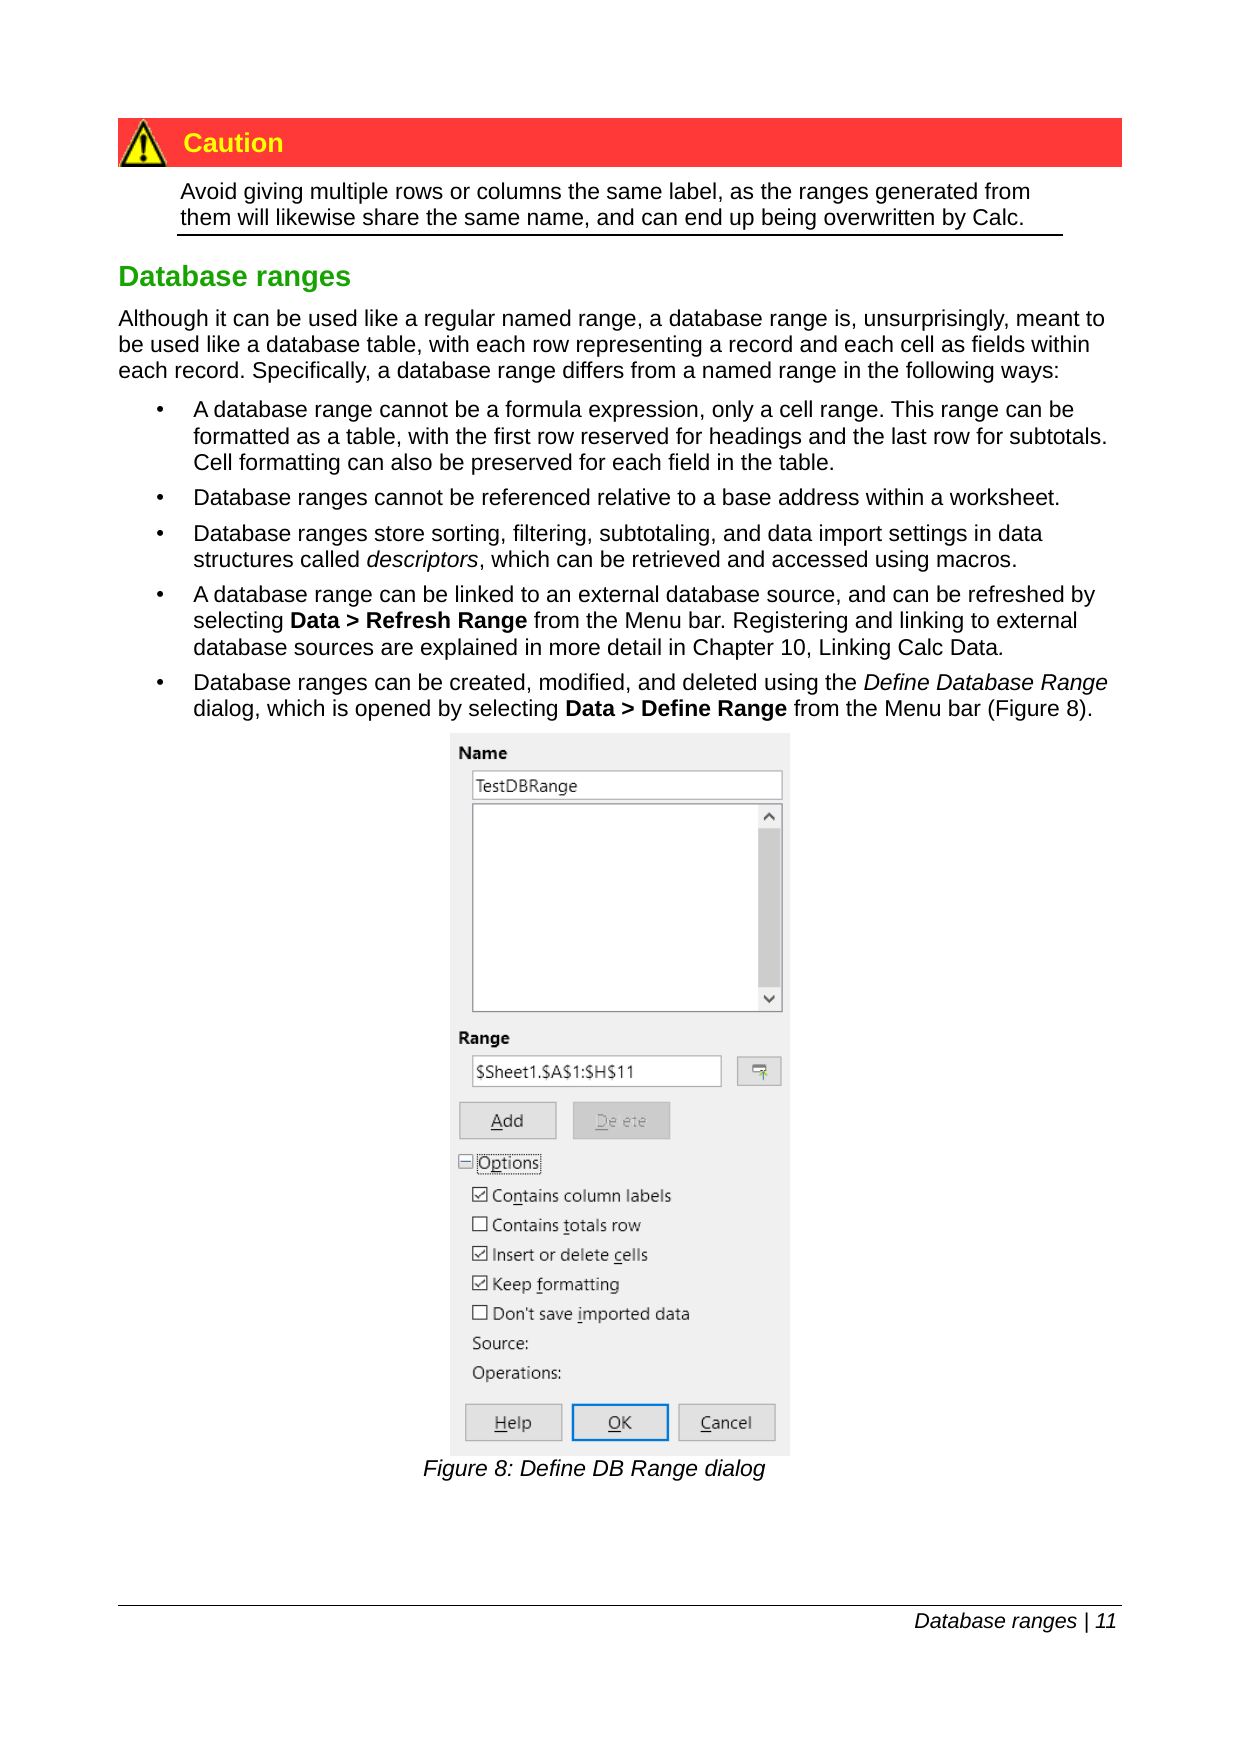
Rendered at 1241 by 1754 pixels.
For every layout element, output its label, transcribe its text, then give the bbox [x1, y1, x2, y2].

subtitle Caution [118, 118, 1122, 167]
subtitle Database ranges [118, 259, 1122, 293]
text Figure 8: Define DB Range dialog [423, 734, 817, 1482]
picture [450, 733, 791, 1456]
list Database ranges cannot be referenced relative to a base address within a worksheet. [156, 484, 1122, 511]
text Although it can be used like a regular named range, a database range is, unsurprisingly, meant to be used like a database table, with each row representing a record and each cell as fields within each record. Specifically, a database range differs from a named range in the following ways: [118, 305, 1122, 384]
list Database ranges can be created, modified, and deleted using the Define Database Range dialog, which is opened by selecting Data > Define Range from the Menu bar (Figure 8). [156, 669, 1122, 722]
list Database ranges store sorting, filtering, subtotaling, and data import settings in data structures called descriptors, which can be retrieved and accessed using macros. [156, 519, 1122, 572]
text Avoid giving multiple rows or columns the same label, as the ranges generated from them will likewise share the same name, and can end up being overwritten by Calc. [177, 175, 1063, 234]
picture [119, 119, 167, 167]
list A database range can be linked to an external database source, and can be refreshed by selecting Data > Refresh Range from the Menu bar. Registering and linking to external database sources are explained in more detail in Chapter 10, Linking Calc Data. [156, 581, 1122, 660]
list A database range cannot be a formula expression, only a cell range. This range can be formatted as a table, with the first row reserved for headings and the last row for subtotals. Cell formatting can also be preserved for each field in the table. [156, 396, 1122, 475]
